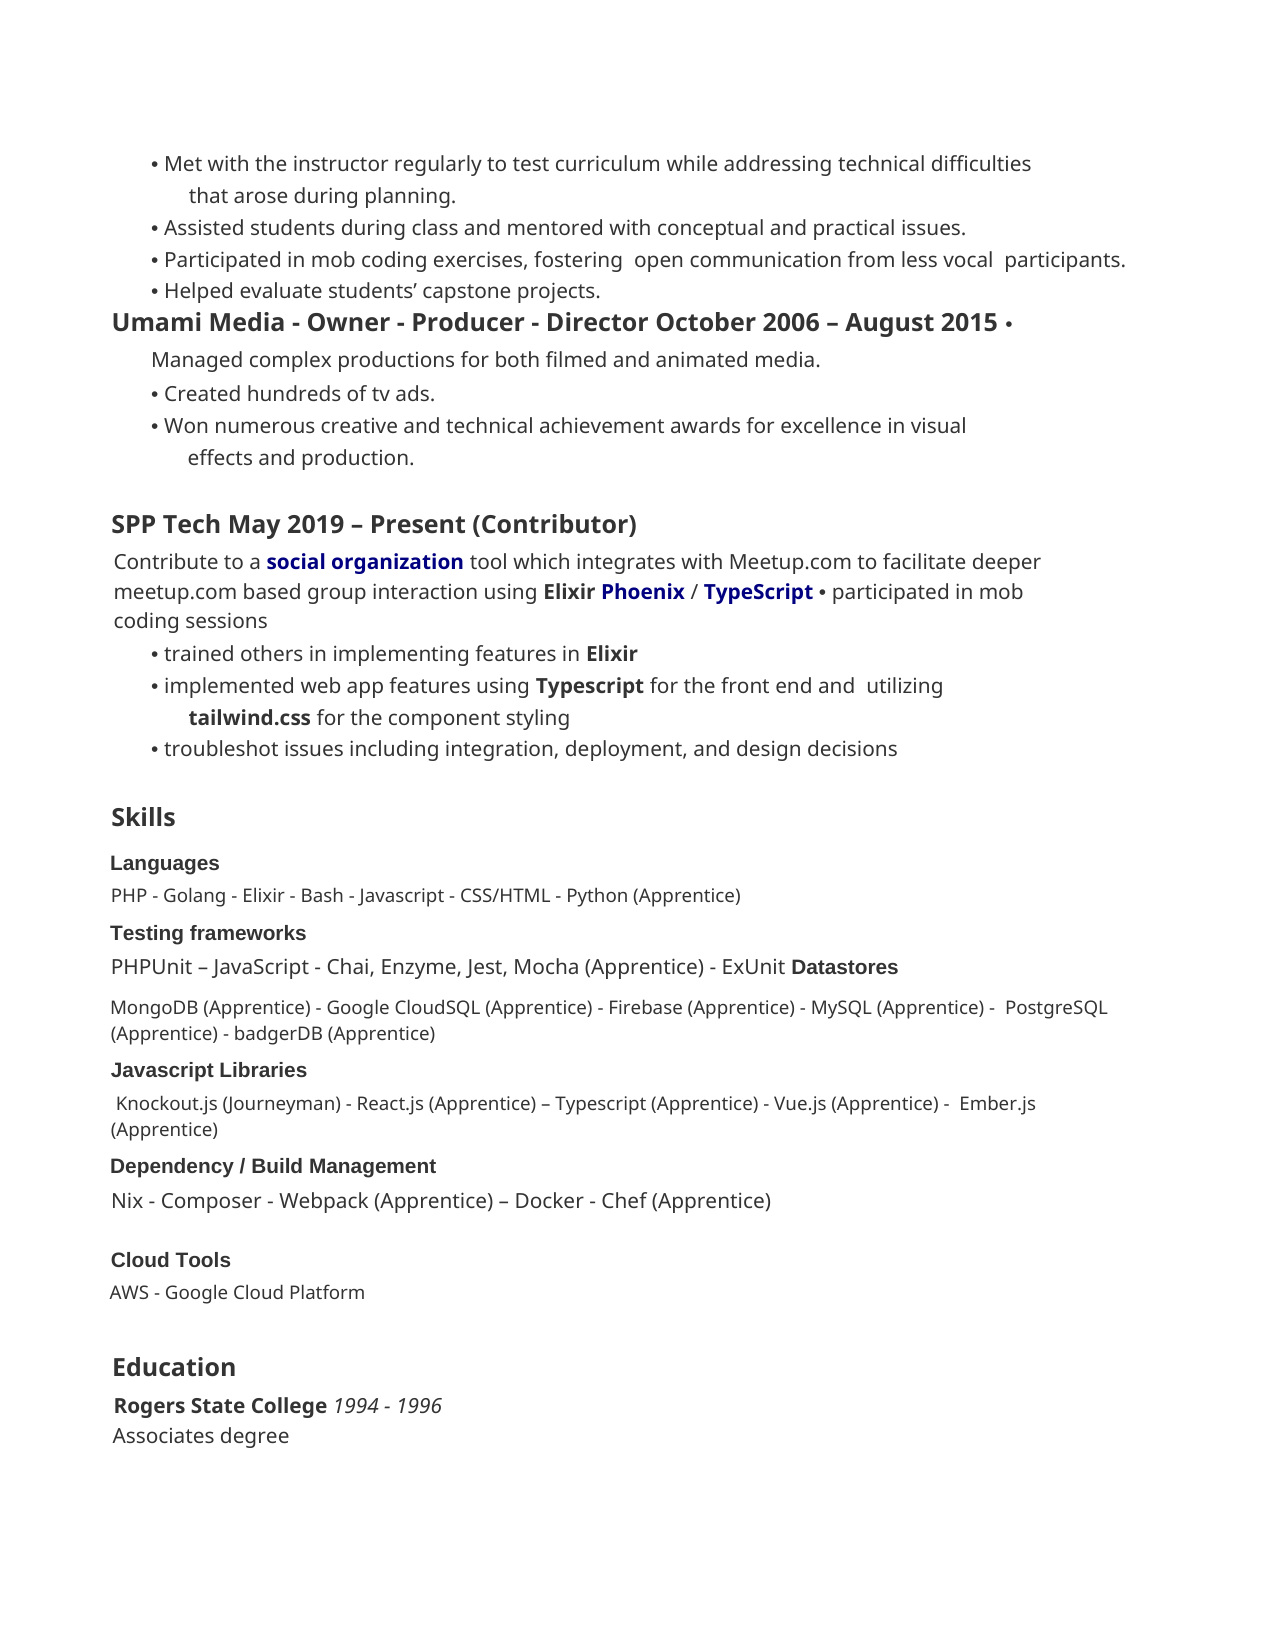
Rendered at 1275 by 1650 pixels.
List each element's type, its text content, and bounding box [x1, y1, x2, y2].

text AWS - Google Cloud Platform [109, 1280, 1160, 1305]
text Testing frameworks [110, 920, 1160, 944]
text PHP - Golang - Elixir - Bash - Javascript - CSS/HTML - Python (Apprentice) [111, 883, 1160, 908]
text Languages [110, 851, 1160, 875]
text • troubleshot issues including integration, deployment, and design decisions [151, 734, 1160, 763]
text Rogers State College 1994 - 1996 [113, 1391, 1160, 1419]
text • implemented web app features using Typescript for the front end and utilizing tailwind.css for the component styling [151, 671, 962, 731]
text • Helped evaluate students’ capstone projects. [151, 277, 1160, 305]
text Knockout.js (Journeyman) - React.js (Apprentice) – Typescript (Apprentice) - Vue.js (Apprentice) - Ember.js (Apprentice) [110, 1090, 1117, 1142]
text Associates degree [112, 1421, 1160, 1450]
text • Created hundreds of tv ads. [151, 379, 1160, 407]
text • trained others in implementing features in Elixir [151, 639, 1160, 667]
text Skills [111, 799, 1160, 833]
text • Met with the instructor regularly to test curriculum while addressing technical difficulties that arose during planning. [151, 149, 1045, 210]
text Cloud Tools [111, 1248, 1160, 1272]
text • Participated in mob coding exercises, fostering open communication from less vocal participants. [151, 245, 1147, 273]
text • Assisted students during class and mentored with conceptual and practical issues. [151, 213, 1147, 241]
text • Won numerous creative and technical achievement awards for excellence in visual effects and production. [151, 411, 1021, 471]
text Dependency / Build Management [110, 1154, 1160, 1178]
text SPP Tech May 2019 – Present (Contributor) [111, 507, 1160, 541]
text Contribute to a social organization tool which integrates with Meetup.com to facilitate deeper meetup.com based group interaction using Elixir Phoenix / TypeScript • participated in mob coding sessions [113, 547, 1080, 635]
text PHPUnit – JavaScript - Chai, Enzyme, Jest, Mocha (Apprentice) - ExUnit Datastores [110, 952, 911, 981]
text MongoDB (Apprentice) - Google CloudSQL (Apprentice) - Firebase (Apprentice) - MySQL (Apprentice) - PostgreSQL (Apprentice) - badgerDB (Apprentice) [110, 994, 1156, 1046]
text Javascript Libraries [111, 1058, 1160, 1082]
text Umami Media - Owner - Producer - Director October 2006 – August 2015 • Managed complex productions for both filmed and animated media. [111, 305, 1059, 373]
text Education [112, 1350, 1160, 1384]
text Nix - Composer - Webpack (Apprentice) – Docker - Chef (Apprentice) [111, 1186, 1160, 1214]
